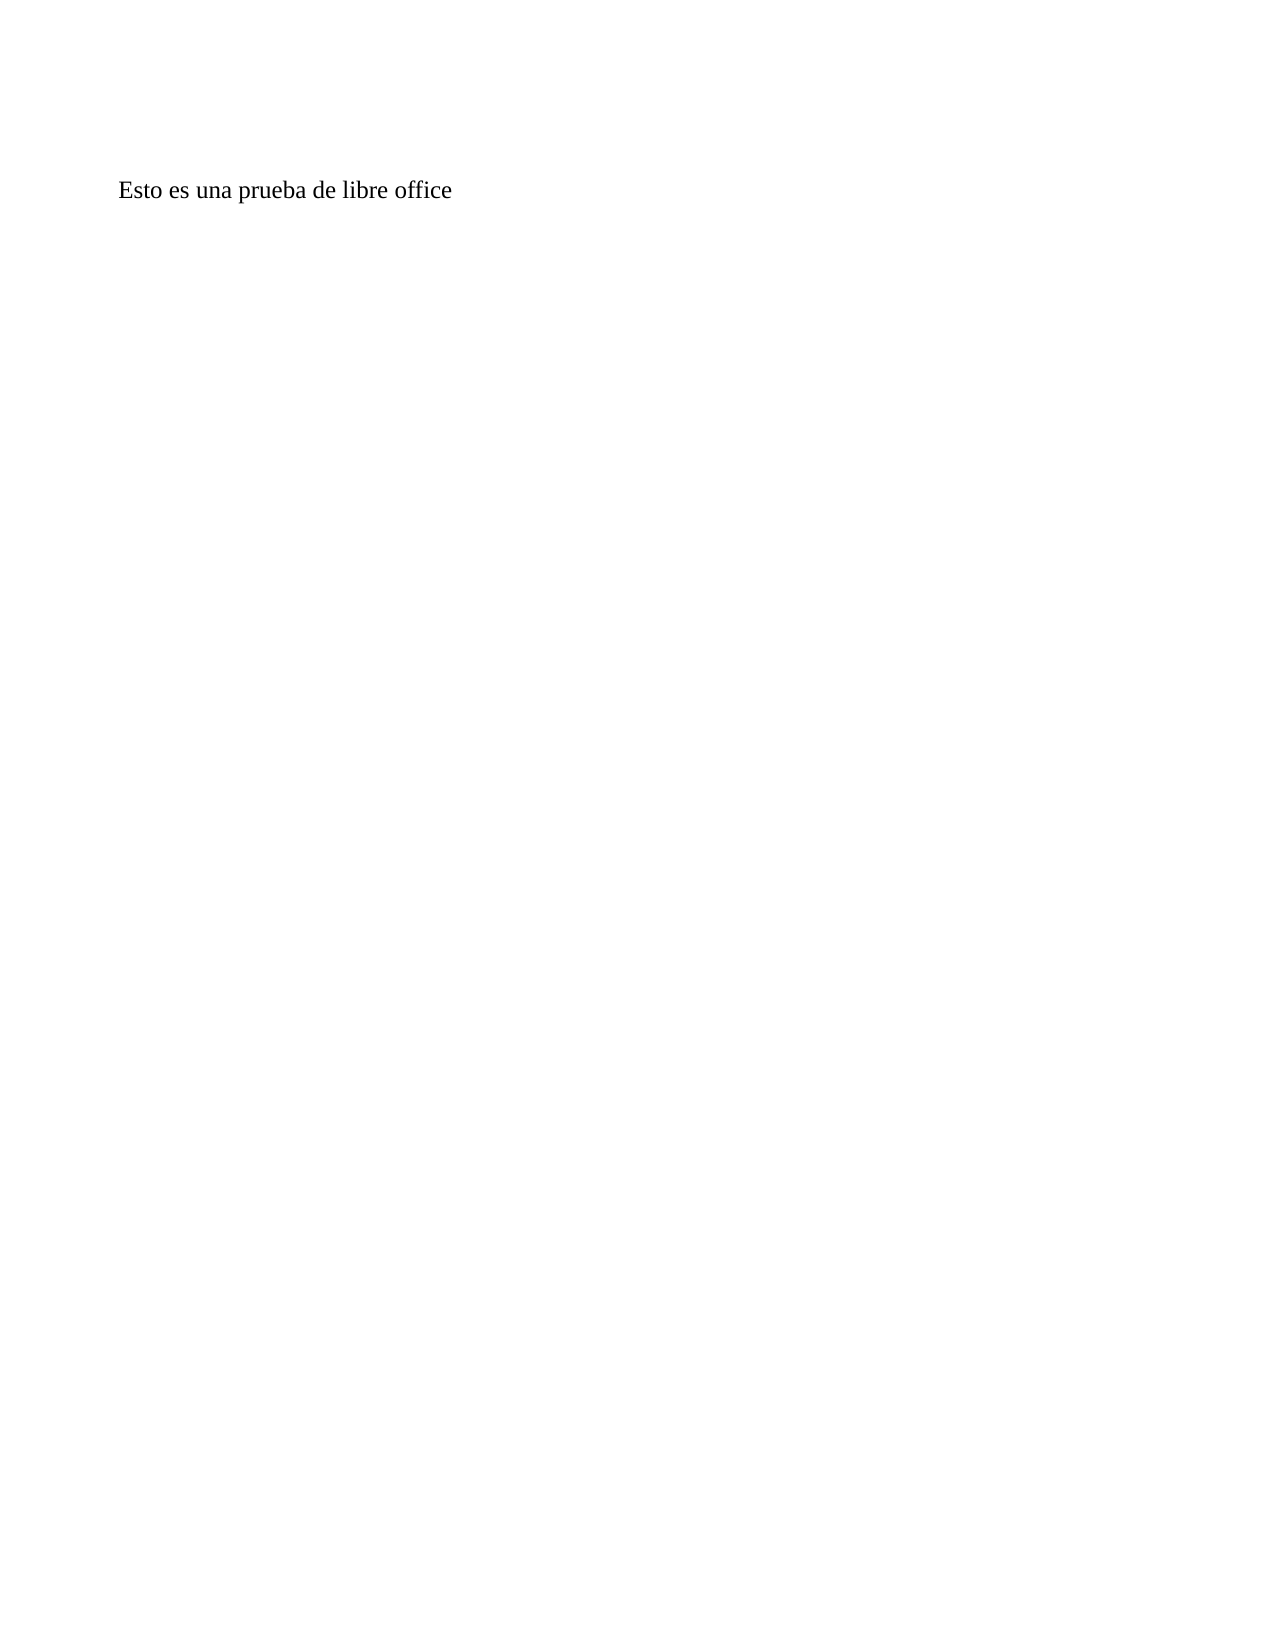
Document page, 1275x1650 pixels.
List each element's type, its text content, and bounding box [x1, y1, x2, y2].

text Esto es una prueba de libre office [118, 176, 1157, 204]
